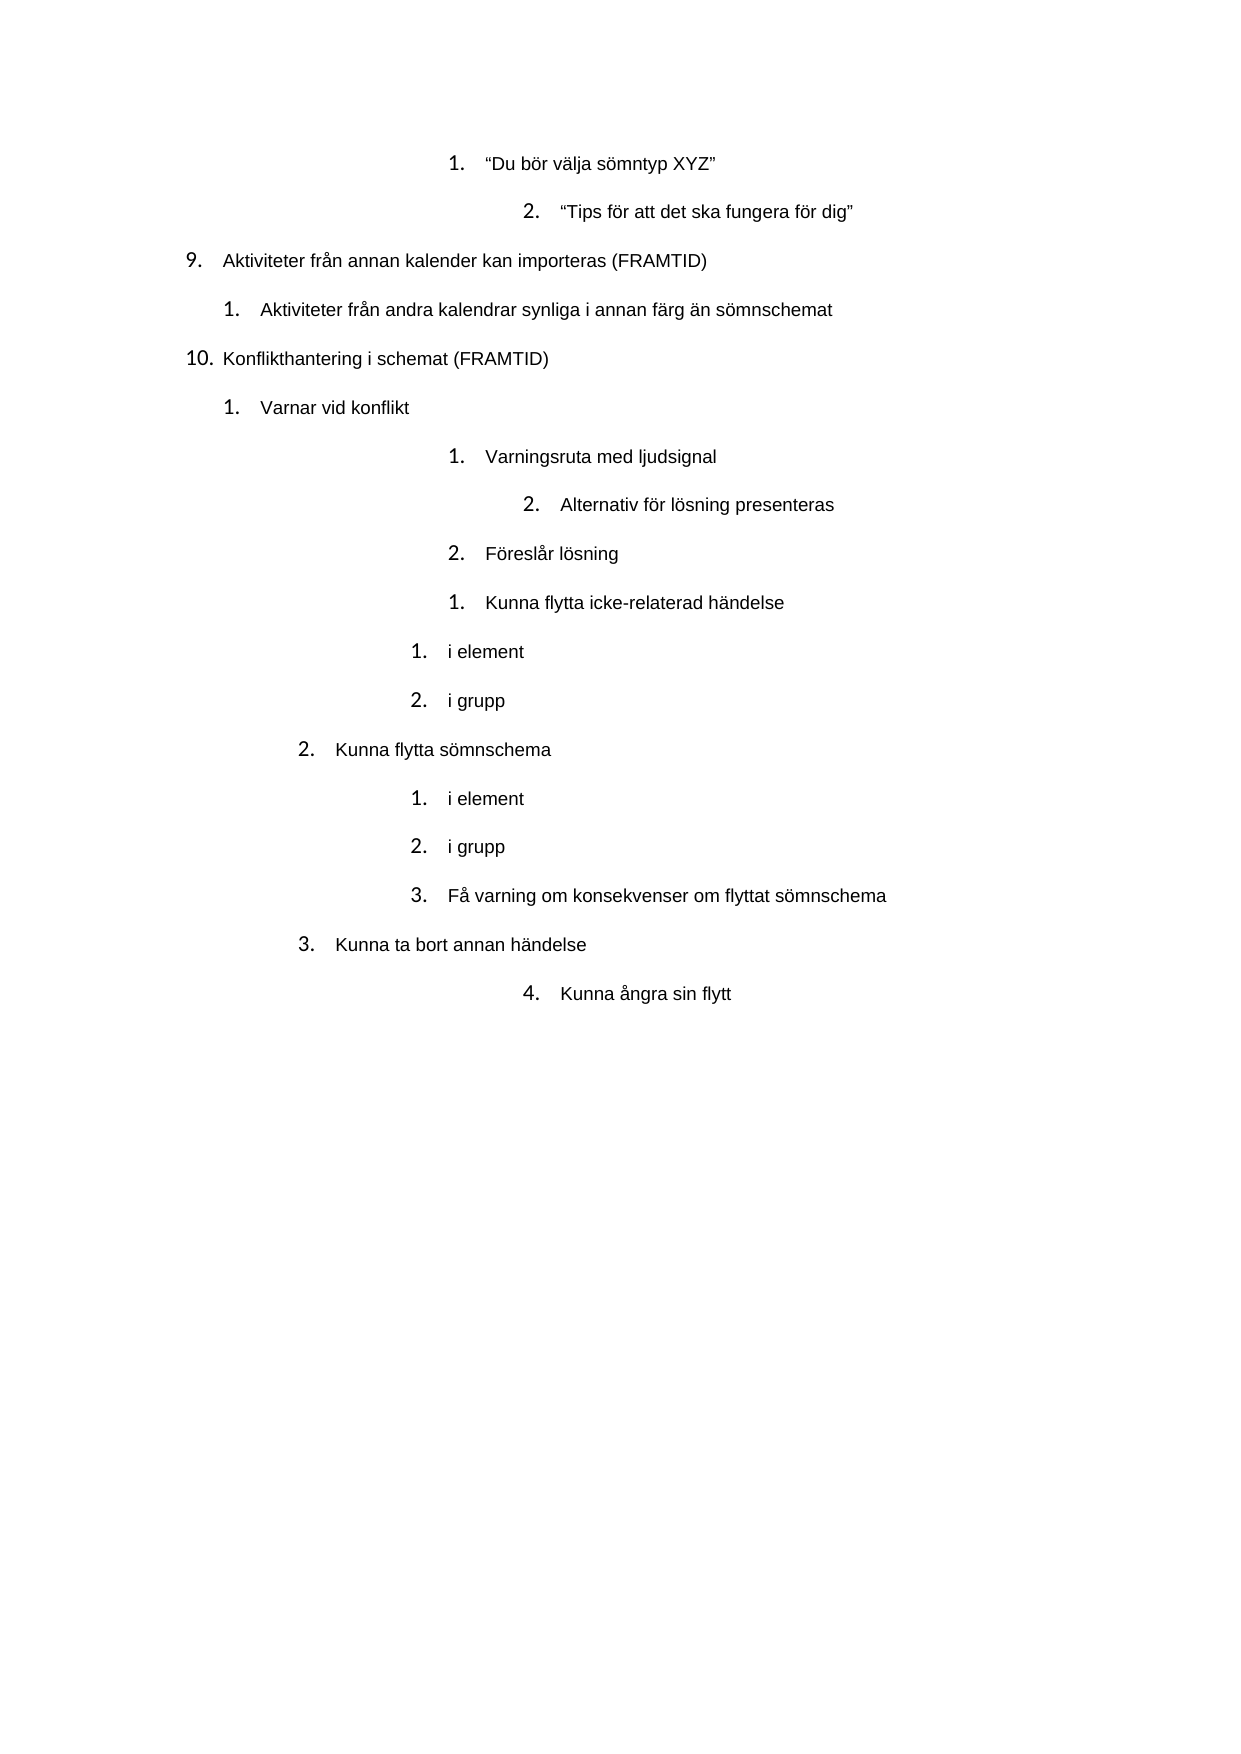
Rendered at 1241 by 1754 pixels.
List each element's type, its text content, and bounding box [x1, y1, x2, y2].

list “Du bör välja sömntyp XYZ” [448, 148, 1093, 176]
list “Tips för att det ska fungera för dig” [523, 196, 1093, 224]
list Aktiviteter från andra kalendrar synliga i annan färg än sömnschemat [223, 294, 1093, 322]
list i grupp [410, 685, 1093, 713]
list Aktiviteter från annan kalender kan importeras (FRAMTID) [185, 245, 1093, 273]
list i element [410, 783, 1093, 811]
list i grupp [410, 832, 1093, 859]
list Få varning om konsekvenser om flyttat sömnschema [410, 880, 1093, 908]
list Kunna flytta sömnschema [298, 734, 1093, 762]
list Konflikthantering i schemat (FRAMTID) [185, 343, 1093, 371]
list Kunna ta bort annan händelse [298, 929, 1093, 957]
list Föreslår lösning [448, 538, 1093, 566]
list i element [410, 636, 1093, 664]
list Kunna ångra sin flytt [523, 978, 1093, 1006]
list Kunna flytta icke-relaterad händelse [448, 587, 1093, 615]
list Varnar vid konflikt [223, 392, 1093, 420]
list Alternativ för lösning presenteras [523, 489, 1093, 518]
list Varningsruta med ljudsignal [448, 441, 1093, 469]
